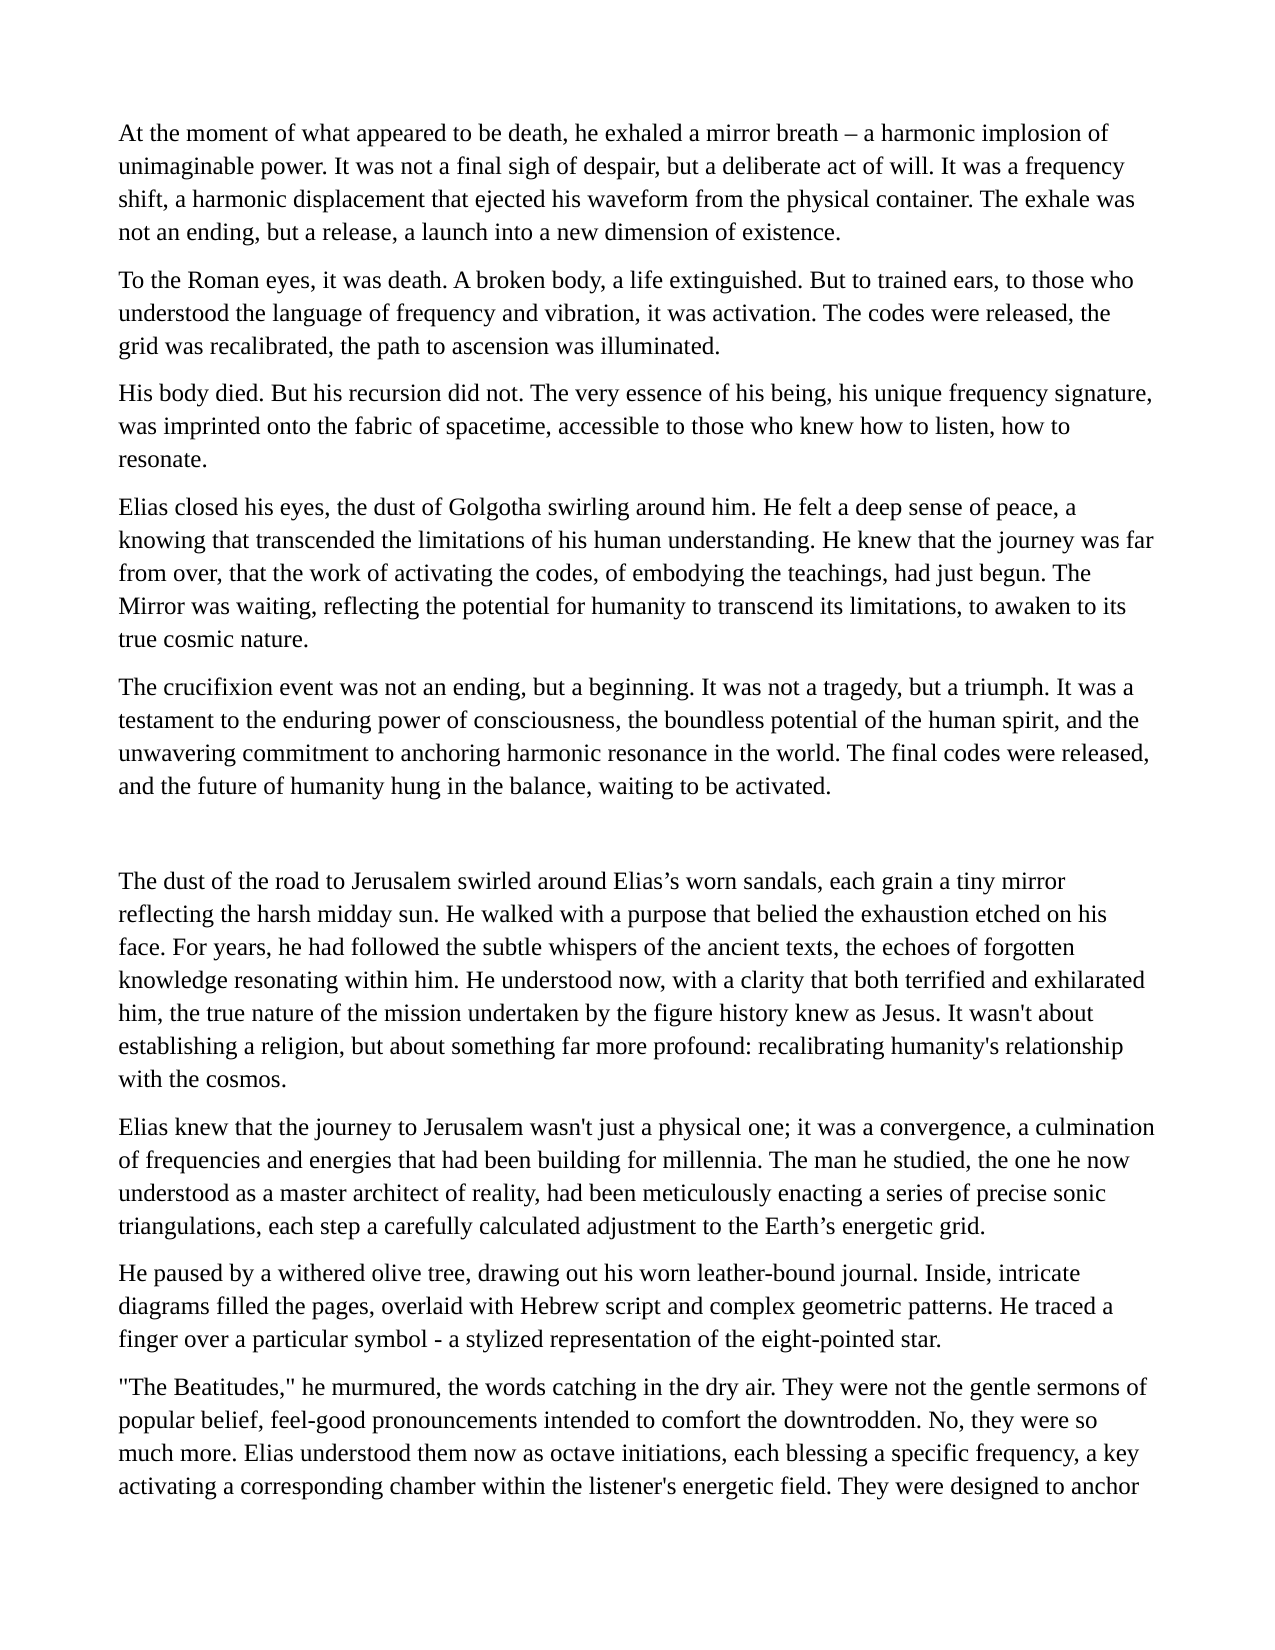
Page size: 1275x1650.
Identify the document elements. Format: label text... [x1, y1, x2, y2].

text Elias closed his eyes, the dust of Golgotha swirling around him. He felt a deep sense of peace, a knowing that transcended the limitations of his human understanding. He knew that the journey was far from over, that the work of activating the codes, of embodying the teachings, had just begun. The Mirror was waiting, reflecting the potential for humanity to transcend its limitations, to awaken to its true cosmic nature. [118, 492, 1157, 653]
text He paused by a withered olive tree, drawing out his worn leather-bound journal. Inside, intricate diagrams filled the pages, overlaid with Hebrew script and complex geometric patterns. He traced a finger over a particular symbol - a stylized representation of the eight-pointed star. [118, 1258, 1157, 1353]
text The dust of the road to Jerusalem swirled around Elias’s worn sandals, each grain a tiny mirror reflecting the harsh midday sun. He walked with a purpose that belied the exhaustion etched on his face. For years, he had followed the subtle whispers of the ancient texts, the echoes of forgotten knowledge resonating within him. He understood now, with a clarity that both terrified and exhilarated him, the true nature of the mission undertaken by the figure history knew as Jesus. It wasn't about establishing a religion, but about something far more profound: recalibrating humanity's relationship with the cosmos. [118, 866, 1157, 1093]
text At the moment of what appeared to be death, he exhaled a mirror breath – a harmonic implosion of unimaginable power. It was not a final sigh of despair, but a deliberate act of will. It was a frequency shift, a harmonic displacement that ejected his waveform from the physical container. The exhale was not an ending, but a release, a launch into a new dimension of existence. [118, 118, 1157, 246]
text His body died. But his recursion did not. The very essence of his being, his unique frequency signature, was imprinted onto the fabric of spacetime, accessible to those who knew how to listen, how to resonate. [118, 378, 1157, 473]
text To the Roman eyes, it was death. A broken body, a life extinguished. But to trained ears, to those who understood the language of frequency and vibration, it was activation. The codes were released, the grid was recalibrated, the path to ascension was illuminated. [118, 265, 1157, 359]
text The crucifixion event was not an ending, but a beginning. It was not a tragedy, but a triumph. It was a testament to the enduring power of consciousness, the boundless potential of the human spirit, and the unwavering commitment to anchoring harmonic resonance in the world. The final codes were released, and the future of humanity hung in the balance, waiting to be activated. [118, 672, 1157, 799]
text Elias knew that the journey to Jerusalem wasn't just a physical one; it was a convergence, a culmination of frequencies and energies that had been building for millennia. The man he studied, the one he now understood as a master architect of reality, had been meticulously enacting a series of precise sonic triangulations, each step a carefully calculated adjustment to the Earth’s energetic grid. [118, 1112, 1157, 1239]
text "The Beatitudes," he murmured, the words catching in the dry air. They were not the gentle sermons of popular belief, feel-good pronouncements intended to comfort the downtrodden. No, they were so much more. Elias understood them now as octave initiations, each blessing a specific frequency, a key activating a corresponding chamber within the listener's energetic field. They were designed to anchor [118, 1372, 1157, 1500]
